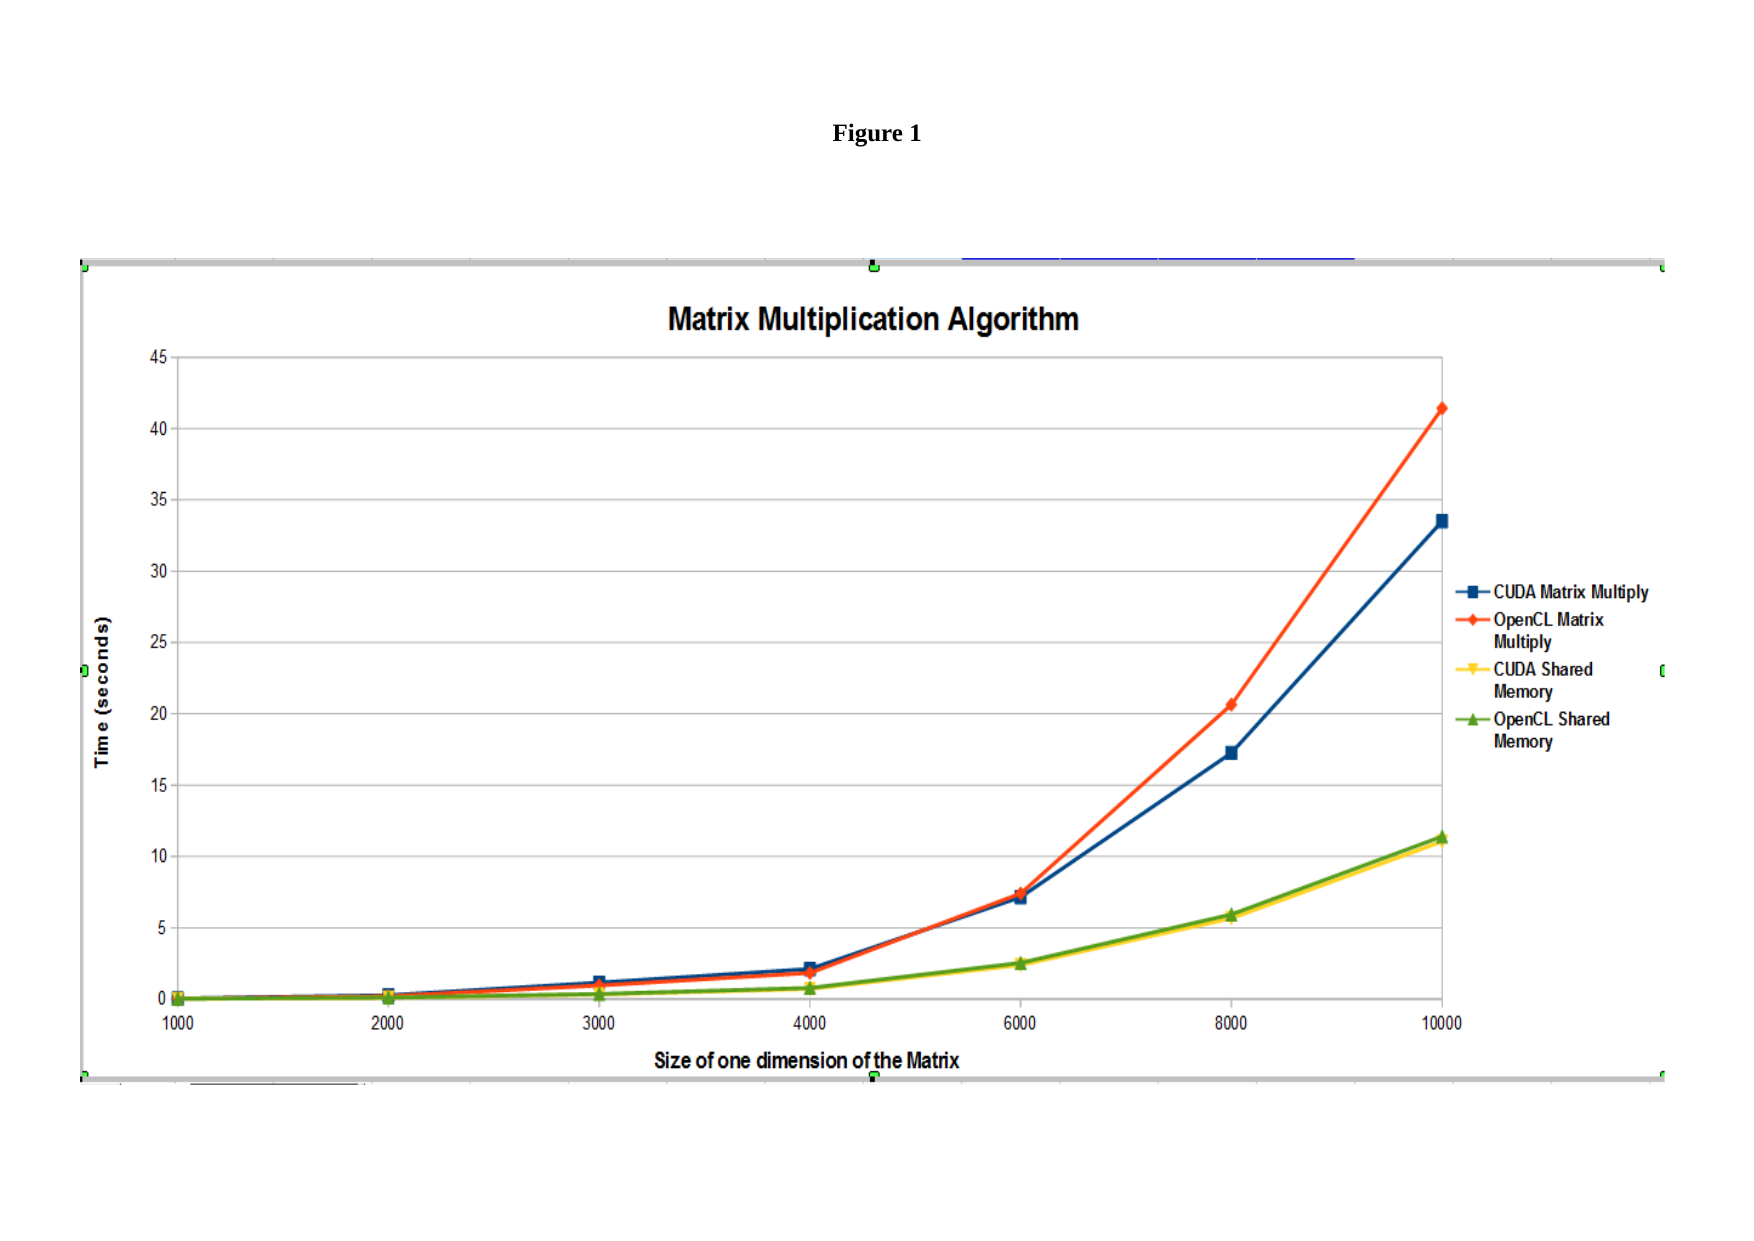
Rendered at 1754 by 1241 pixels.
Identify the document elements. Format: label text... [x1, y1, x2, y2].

text Figure 1 [118, 118, 1636, 147]
picture [80, 258, 1665, 1085]
